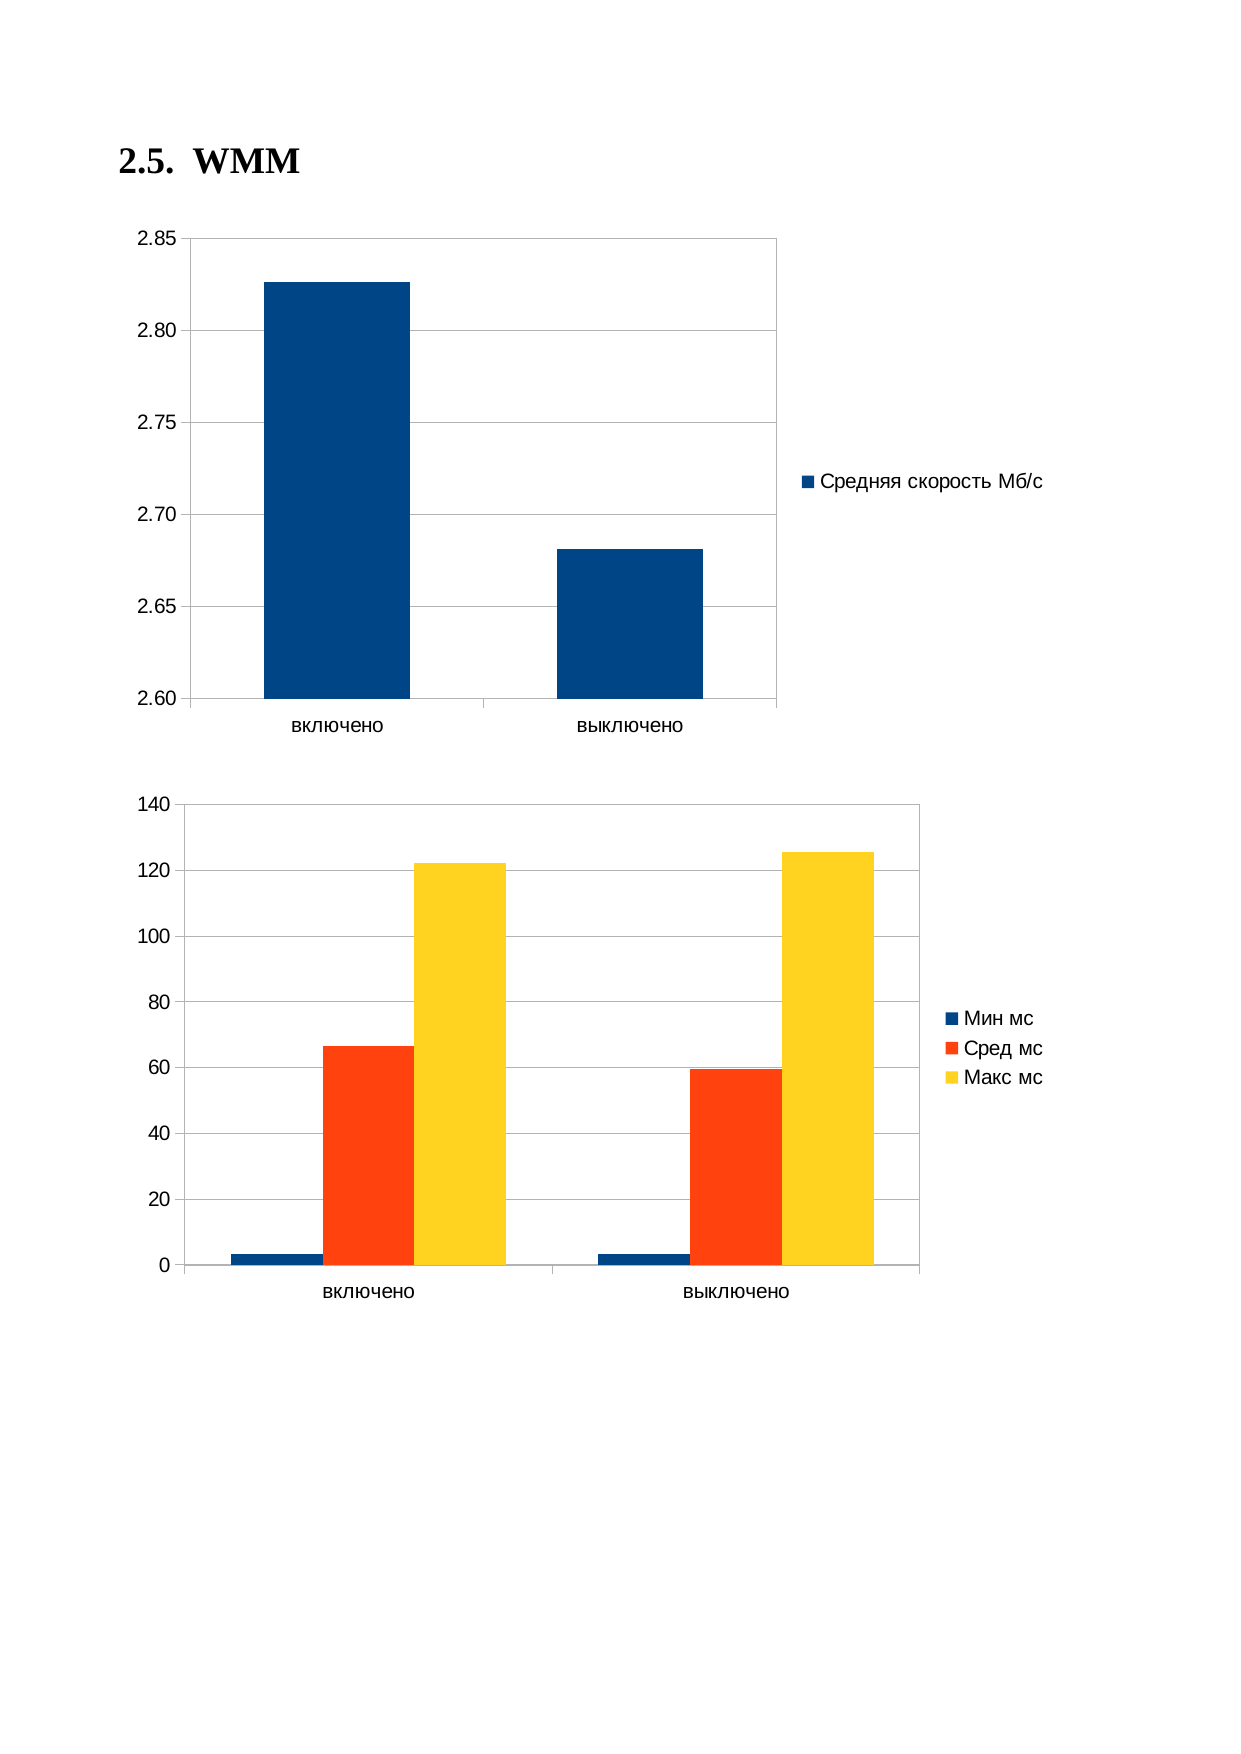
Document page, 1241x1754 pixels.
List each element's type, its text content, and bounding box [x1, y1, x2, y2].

subtitle WMM [118, 139, 1122, 182]
